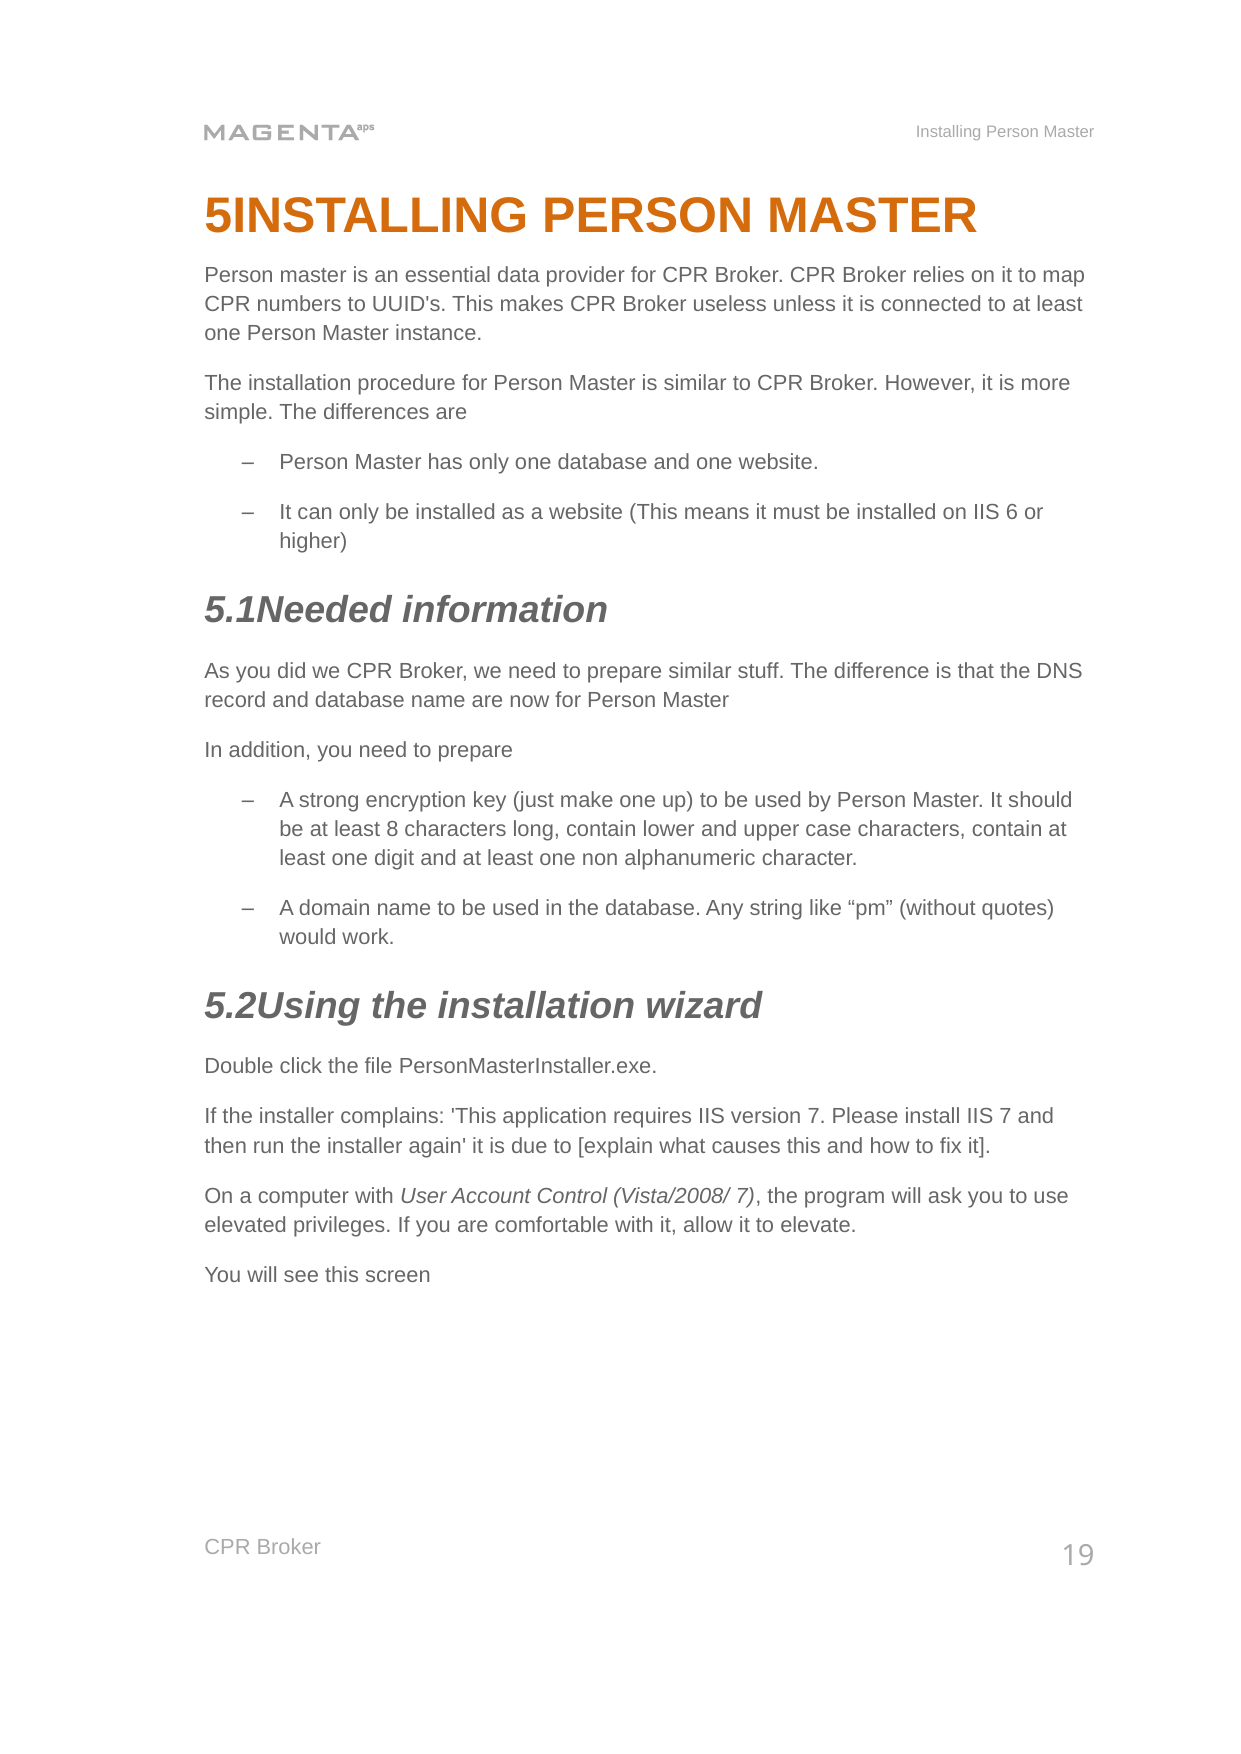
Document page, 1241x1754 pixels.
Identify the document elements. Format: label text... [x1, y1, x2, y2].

subtitle Installing Person Master [204, 186, 1094, 244]
list A strong encryption key (just make one up) to be used by Person Master. It should be at least 8 characters long, contain lower and upper case characters, contain at least one digit and at least one non alphanumeric character. [242, 784, 1094, 871]
text Person master is an essential data provider for CPR Broker. CPR Broker relies on it to map CPR numbers to UUID's. This makes CPR Broker useless unless it is connected to at least one Person Master instance. [204, 259, 1094, 346]
text On a computer with User Account Control (Vista/2008/ 7), the program will ask you to use elevated privileges. If you are comfortable with it, allow it to elevate. [204, 1180, 1094, 1238]
text Double click the file PersonMasterInstaller.exe. [204, 1051, 1094, 1080]
list Person Master has only one database and one website. [242, 446, 1094, 476]
text As you did we CPR Broker, we need to prepare similar stuff. The difference is that the DNS record and database name are now for Person Master [204, 655, 1094, 713]
subtitle Needed information [204, 576, 1094, 634]
text You will see this screen [204, 1259, 1094, 1288]
list It can only be installed as a website (This means it must be installed on IIS 6 or higher) [242, 496, 1094, 555]
list A domain name to be used in the database. Any string like “pm” (without quotes) would work. [242, 892, 1094, 951]
text In addition, you need to prepare [204, 734, 1094, 763]
subtitle Using the installation wizard [204, 971, 1094, 1030]
text The installation procedure for Person Master is similar to CPR Broker. However, it is more simple. The differences are [204, 367, 1094, 426]
text If the installer complains: 'This application requires IIS version 7. Please install IIS 7 and then run the installer again' it is due to [explain what causes this and how to fix it]. [204, 1101, 1094, 1159]
